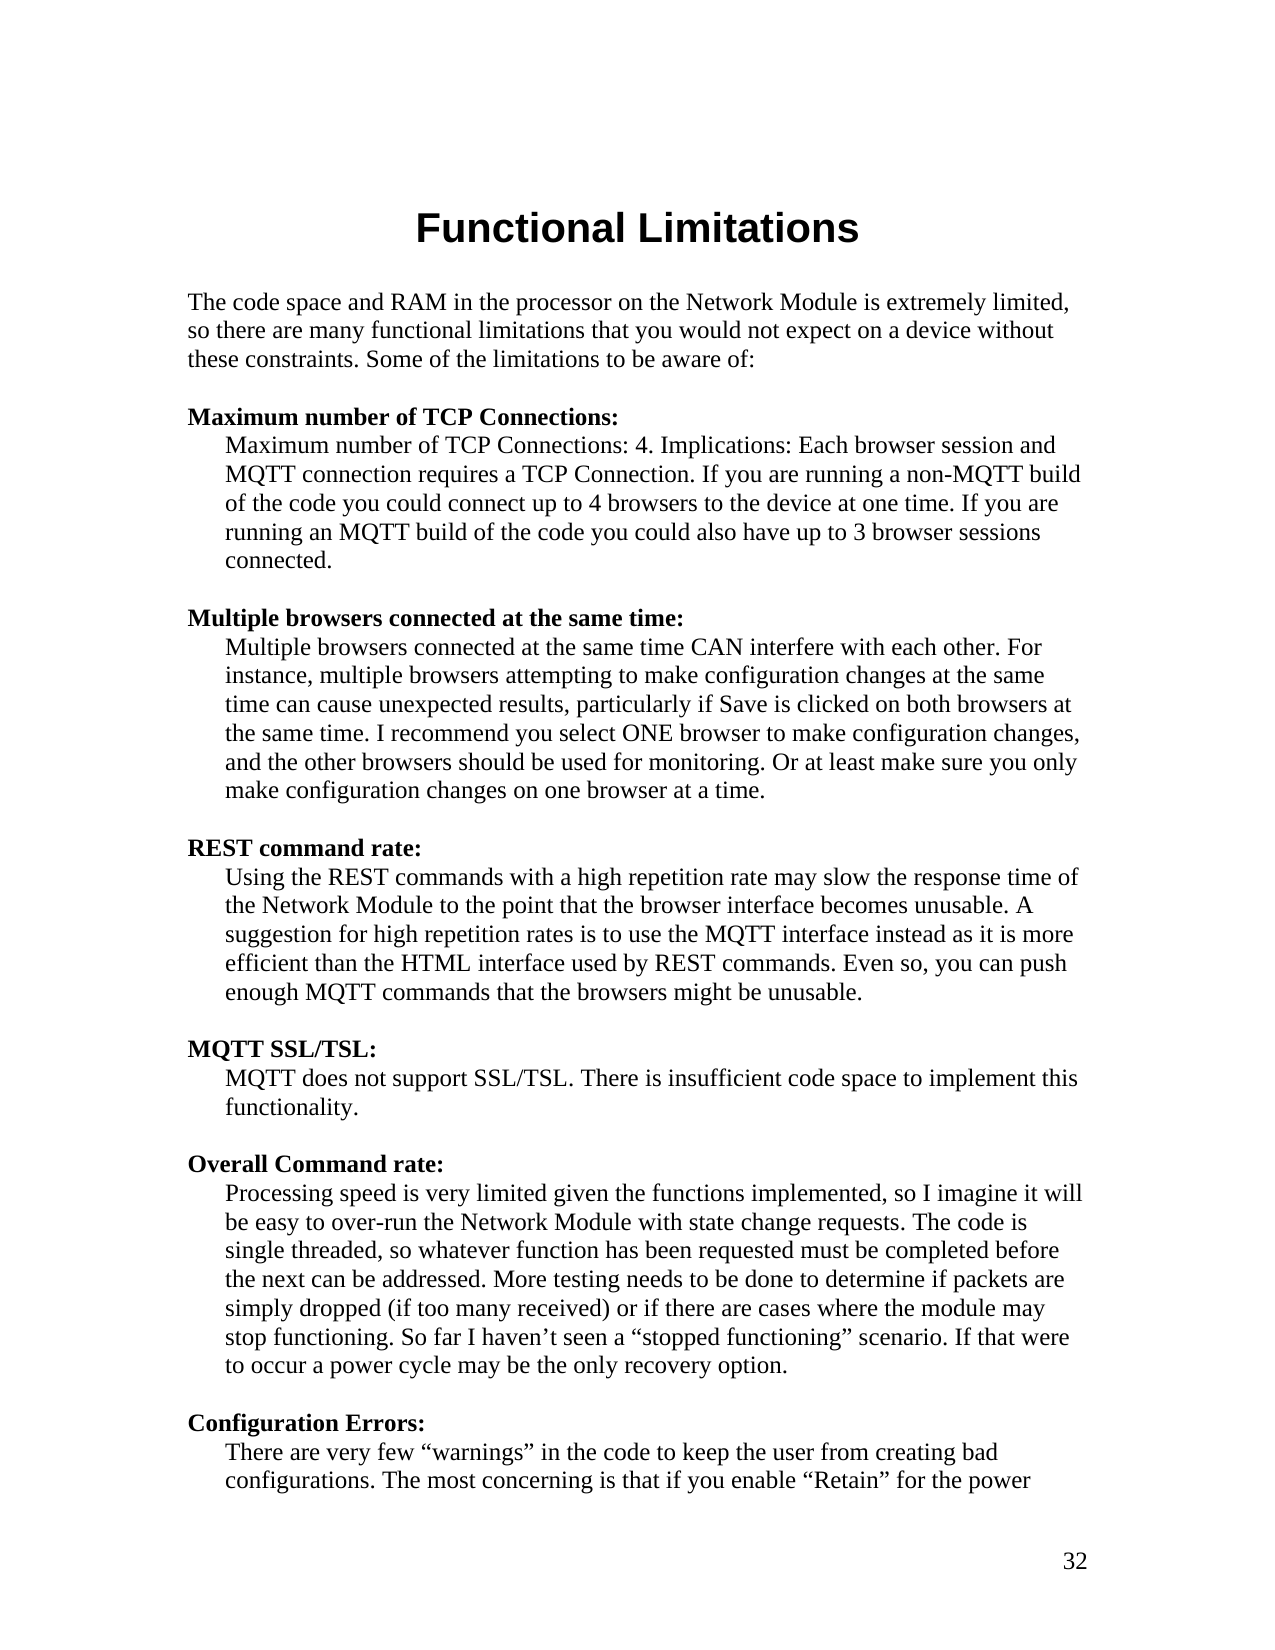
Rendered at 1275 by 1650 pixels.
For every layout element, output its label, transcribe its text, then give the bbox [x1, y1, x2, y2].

text Multiple browsers connected at the same time: [187, 603, 1087, 632]
text The code space and RAM in the processor on the Network Module is extremely limited, so there are many functional limitations that you would not expect on a device without these constraints. Some of the limitations to be aware of: [187, 287, 1087, 373]
text Overall Command rate: [187, 1149, 1087, 1178]
text REST command rate: [187, 833, 1087, 862]
text Maximum number of TCP Connections: [187, 402, 1087, 430]
text Maximum number of TCP Connections: 4. Implications: Each browser session and MQTT connection requires a TCP Connection. If you are running a non-MQTT build of the code you could connect up to 4 browsers to the device at one time. If you are running an MQTT build of the code you could also have up to 3 browser sessions connected. [225, 430, 1087, 574]
text Multiple browsers connected at the same time CAN interfere with each other. For instance, multiple browsers attempting to make configuration changes at the same time can cause unexpected results, particularly if Save is clicked on both browsers at the same time. I recommend you select ONE browser to make configuration changes, and the other browsers should be used for monitoring. Or at least make sure you only make configuration changes on one browser at a time. [225, 632, 1087, 804]
text There are very few “warnings” in the code to keep the user from creating bad configurations. The most concerning is that if you enable “Retain” for the power [225, 1437, 1087, 1494]
text Using the REST commands with a high repetition rate may slow the response time of the Network Module to the point that the browser interface becomes unusable. A suggestion for high repetition rates is to use the MQTT interface instead as it is more efficient than the HTML interface used by REST commands. Even so, you can push enough MQTT commands that the browsers might be unusable. [225, 862, 1087, 1005]
text MQTT does not support SSL/TSL. There is insufficient code space to implement this functionality. [225, 1063, 1087, 1120]
text Processing speed is very limited given the functions implemented, so I imagine it will be easy to over-run the Network Module with state change requests. The code is single threaded, so whatever function has been requested must be completed before the next can be addressed. More testing needs to be done to determine if packets are simply dropped (if too many received) or if there are cases where the module may stop functioning. So far I haven’t seen a “stopped functioning” scenario. If that were to occur a power cycle may be the only recovery option. [225, 1178, 1087, 1379]
text MQTT SSL/TSL: [187, 1034, 1087, 1063]
text Configuration Errors: [187, 1408, 1087, 1437]
subtitle Functional Limitations [187, 204, 1087, 252]
